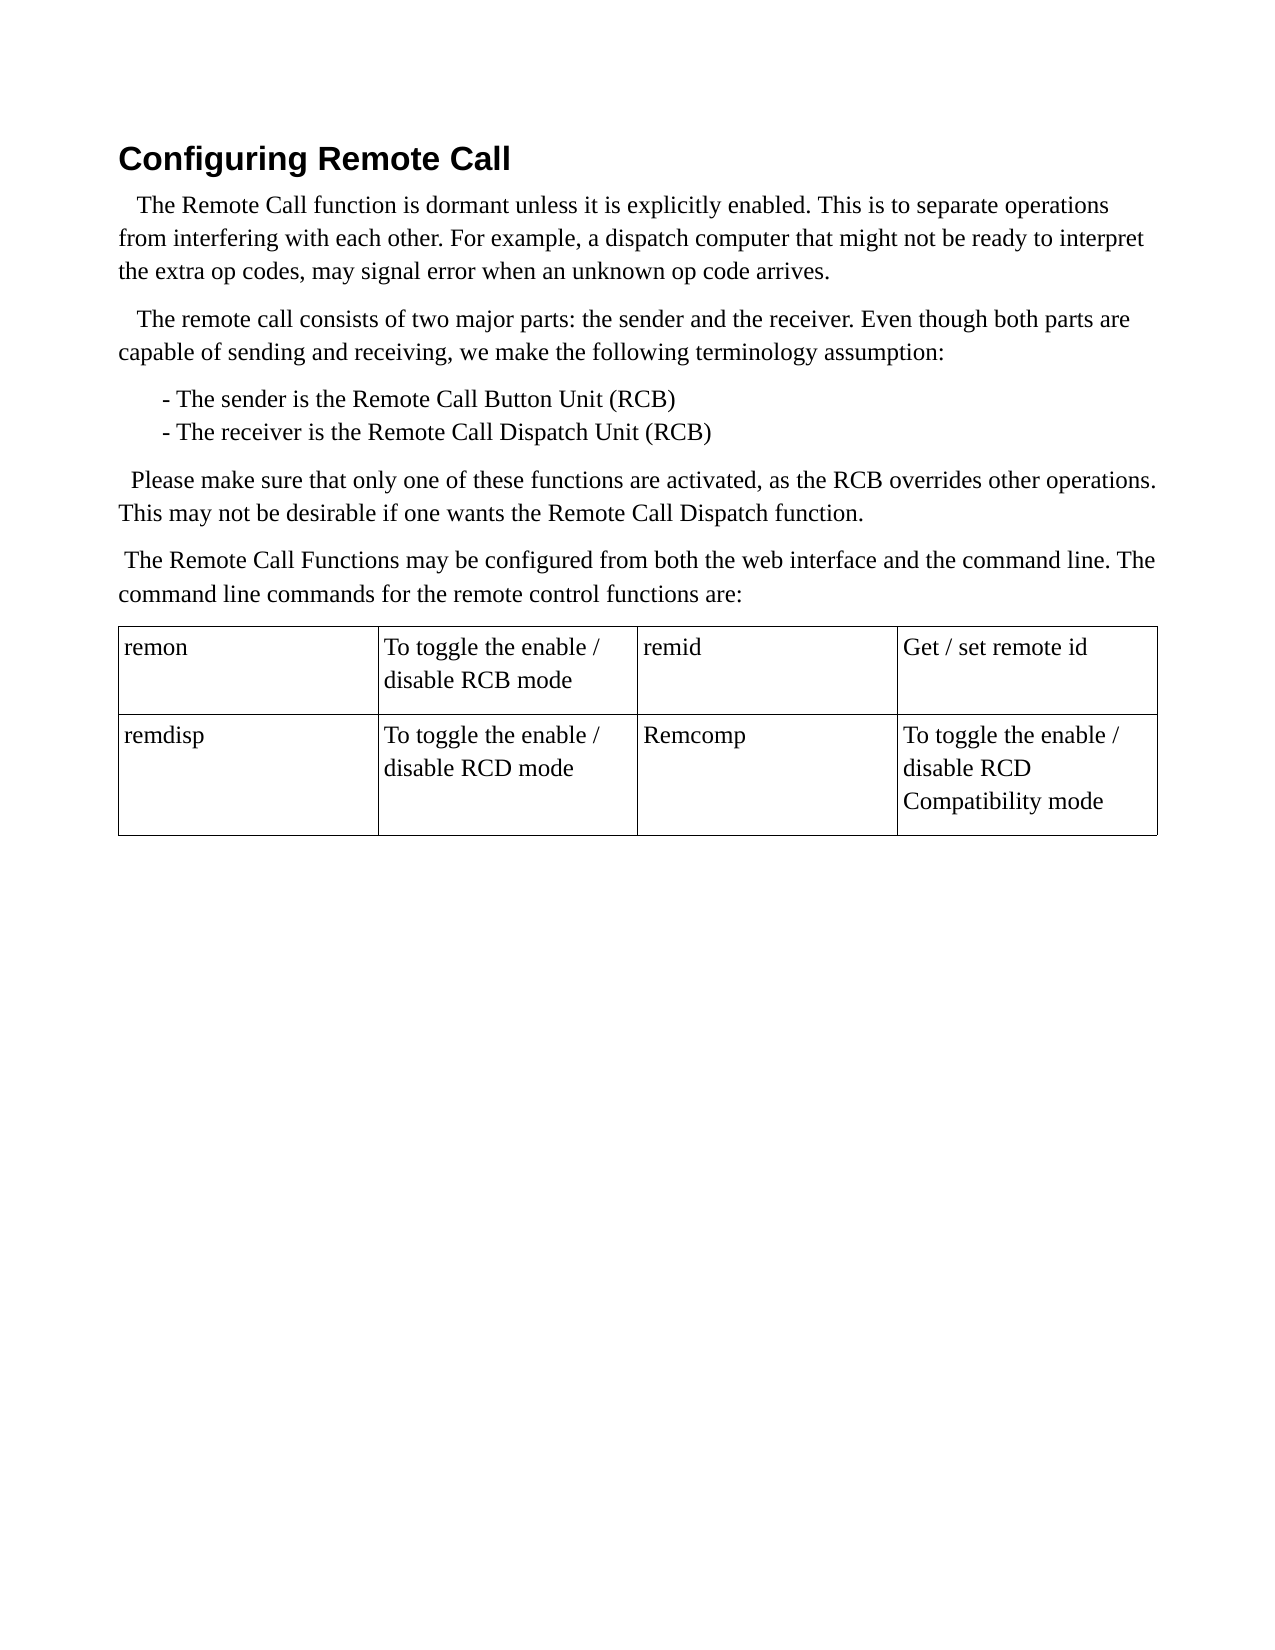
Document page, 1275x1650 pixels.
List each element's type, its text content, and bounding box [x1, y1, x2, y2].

table_cell To toggle the enable / disable RCD Compatibility mode [898, 715, 1157, 835]
text The Remote Call function is dormant unless it is explicitly enabled. This is to separate operations from interfering with each other. For example, a dispatch computer that might not be ready to interpret the extra op codes, may signal error when an unknown op code arrives. [118, 190, 1157, 285]
text Please make sure that only one of these functions are activated, as the RCB overrides other operations. This may not be desirable if one wants the Remote Call Dispatch function. [118, 465, 1157, 527]
table_cell To toggle the enable / disable RCD mode [379, 715, 637, 835]
table_header remon [119, 627, 378, 714]
text The Remote Call Functions may be configured from both the web interface and the command line. The command line commands for the remote control functions are: [118, 546, 1157, 607]
table_cell remdisp [119, 715, 378, 835]
text The remote call consists of two major parts: the sender and the receiver. Even though both parts are capable of sending and receiving, we make the following terminology assumption: [118, 304, 1157, 366]
table_header remid [638, 627, 897, 714]
subtitle Configuring Remote Call [118, 139, 1157, 178]
table_cell Remcomp [638, 715, 897, 835]
table_header Get / set remote id [898, 627, 1157, 714]
text - The sender is the Remote Call Button Unit (RCB) - The receiver is the Remote Call Dispatch Unit (RCB) [118, 384, 1157, 446]
table_header To toggle the enable / disable RCB mode [379, 627, 637, 714]
